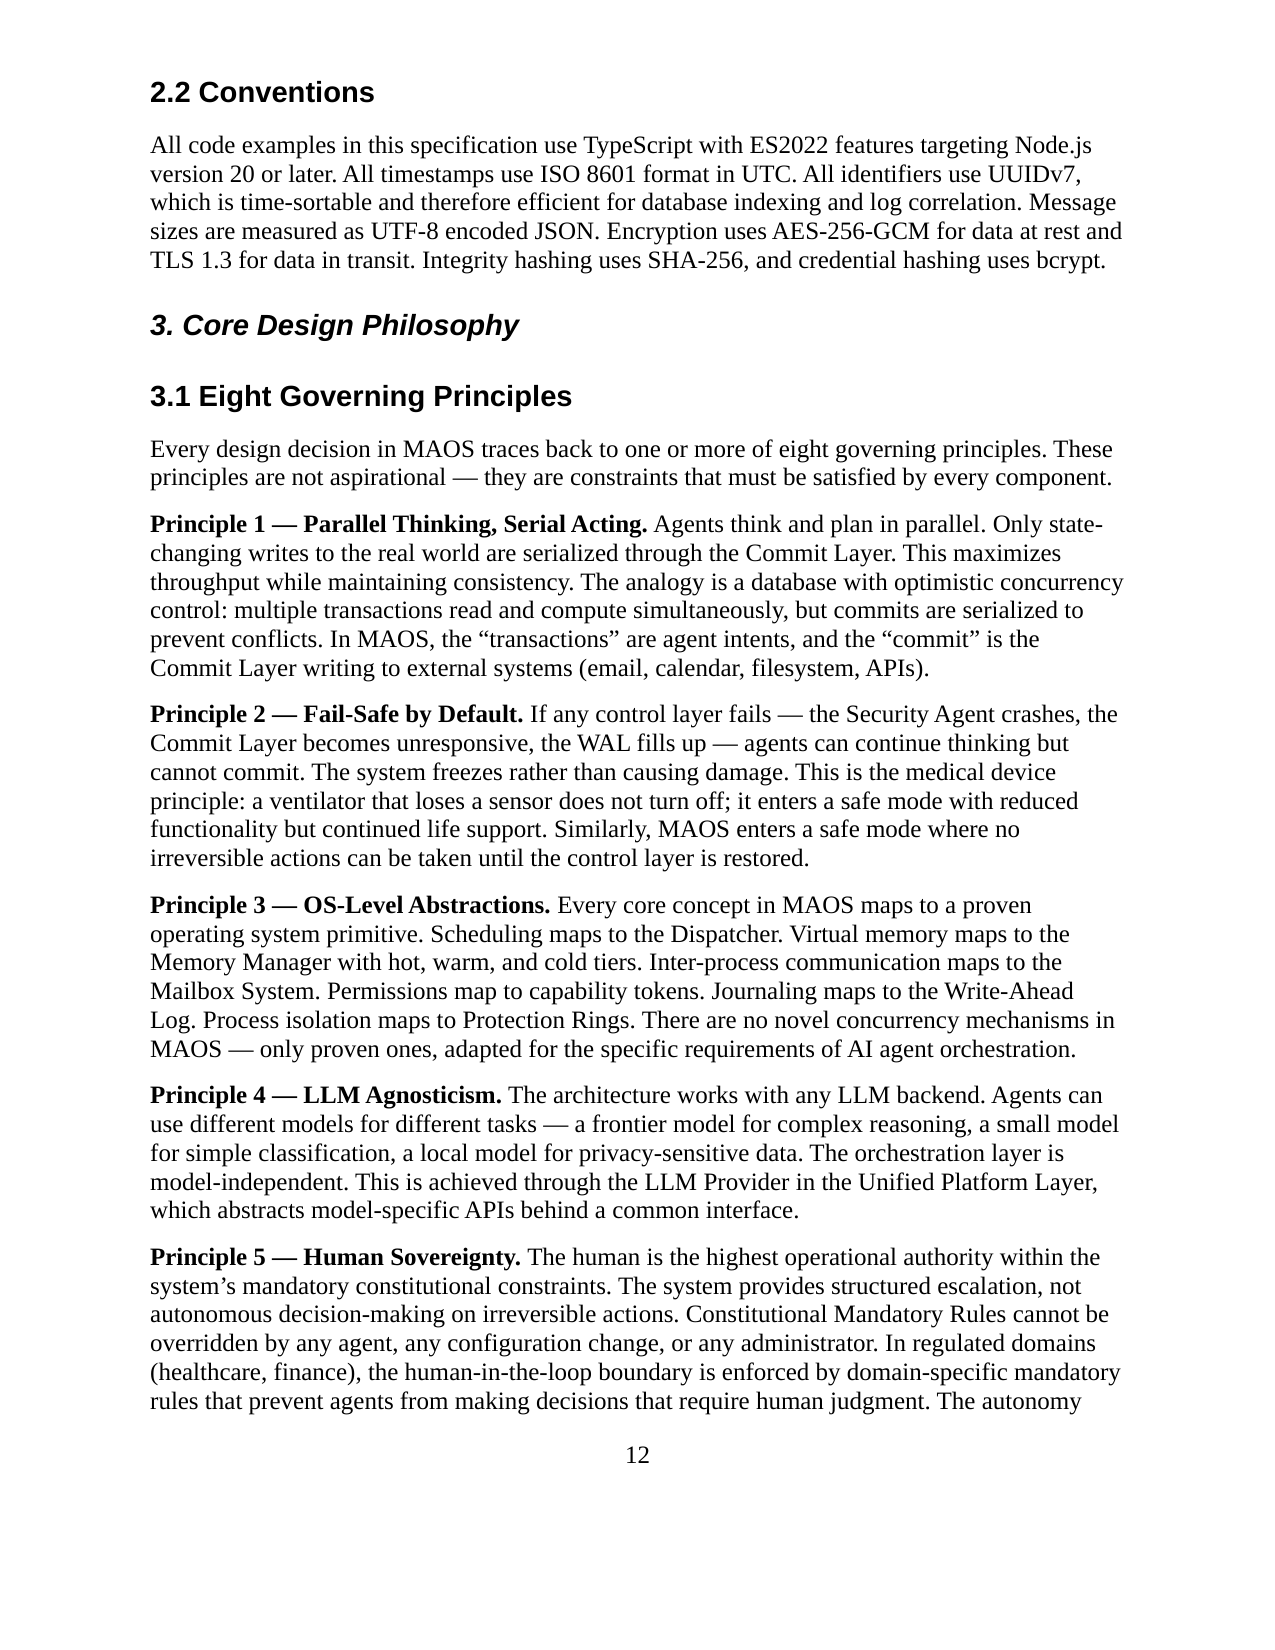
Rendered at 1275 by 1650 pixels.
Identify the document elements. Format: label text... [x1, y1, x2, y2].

text Principle 5 — Human Sovereignty. The human is the highest operational authority within the system’s mandatory constitutional constraints. The system provides structured escalation, not autonomous decision-making on irreversible actions. Constitutional Mandatory Rules cannot be overridden by any agent, any configuration change, or any administrator. In regulated domains (healthcare, finance), the human-in-the-loop boundary is enforced by domain-specific mandatory rules that prevent agents from making decisions that require human judgment. The autonomy [150, 1242, 1125, 1414]
text Principle 1 — Parallel Thinking, Serial Acting. Agents think and plan in parallel. Only state-changing writes to the real world are serialized through the Commit Layer. This maximizes throughput while maintaining consistency. The analogy is a database with optimistic concurrency control: multiple transactions read and compute simultaneously, but commits are serialized to prevent conflicts. In MAOS, the “transactions” are agent intents, and the “commit” is the Commit Layer writing to external systems (email, calendar, filesystem, APIs). [150, 509, 1125, 682]
text Principle 2 — Fail-Safe by Default. If any control layer fails — the Security Agent crashes, the Commit Layer becomes unresponsive, the WAL fills up — agents can continue thinking but cannot commit. The system freezes rather than causing damage. This is the medical device principle: a ventilator that loses a sensor does not turn off; it enters a safe mode with reduced functionality but continued life support. Similarly, MAOS enters a safe mode where no irreversible actions can be taken until the control layer is restored. [150, 699, 1125, 872]
text Principle 4 — LLM Agnosticism. The architecture works with any LLM backend. Agents can use different models for different tasks — a frontier model for complex reasoning, a small model for simple classification, a local model for privacy-sensitive data. The orchestration layer is model-independent. This is achieved through the LLM Provider in the Unified Platform Layer, which abstracts model-specific APIs behind a common interface. [150, 1080, 1125, 1224]
text Every design decision in MAOS traces back to one or more of eight governing principles. These principles are not aspirational — they are constraints that must be satisfied by every component. [150, 434, 1125, 491]
subtitle 3. Core Design Philosophy [150, 308, 1125, 341]
subtitle 3.1 Eight Governing Principles [150, 379, 1125, 412]
text Principle 3 — OS-Level Abstractions. Every core concept in MAOS maps to a proven operating system primitive. Scheduling maps to the Dispatcher. Virtual memory maps to the Memory Manager with hot, warm, and cold tiers. Inter-process communication maps to the Mailbox System. Permissions map to capability tokens. Journaling maps to the Write-Ahead Log. Process isolation maps to Protection Rings. There are no novel concurrency mechanisms in MAOS — only proven ones, adapted for the specific requirements of AI agent orchestration. [150, 890, 1125, 1062]
subtitle 2.2 Conventions [150, 75, 1125, 108]
text All code examples in this specification use TypeScript with ES2022 features targeting Node.js version 20 or later. All timestamps use ISO 8601 format in UTC. All identifiers use UUIDv7, which is time-sortable and therefore efficient for database indexing and log correlation. Message sizes are measured as UTF-8 encoded JSON. Encryption uses AES-256-GCM for data at rest and TLS 1.3 for data in transit. Integrity hashing uses SHA-256, and credential hashing uses bcrypt. [150, 130, 1125, 274]
